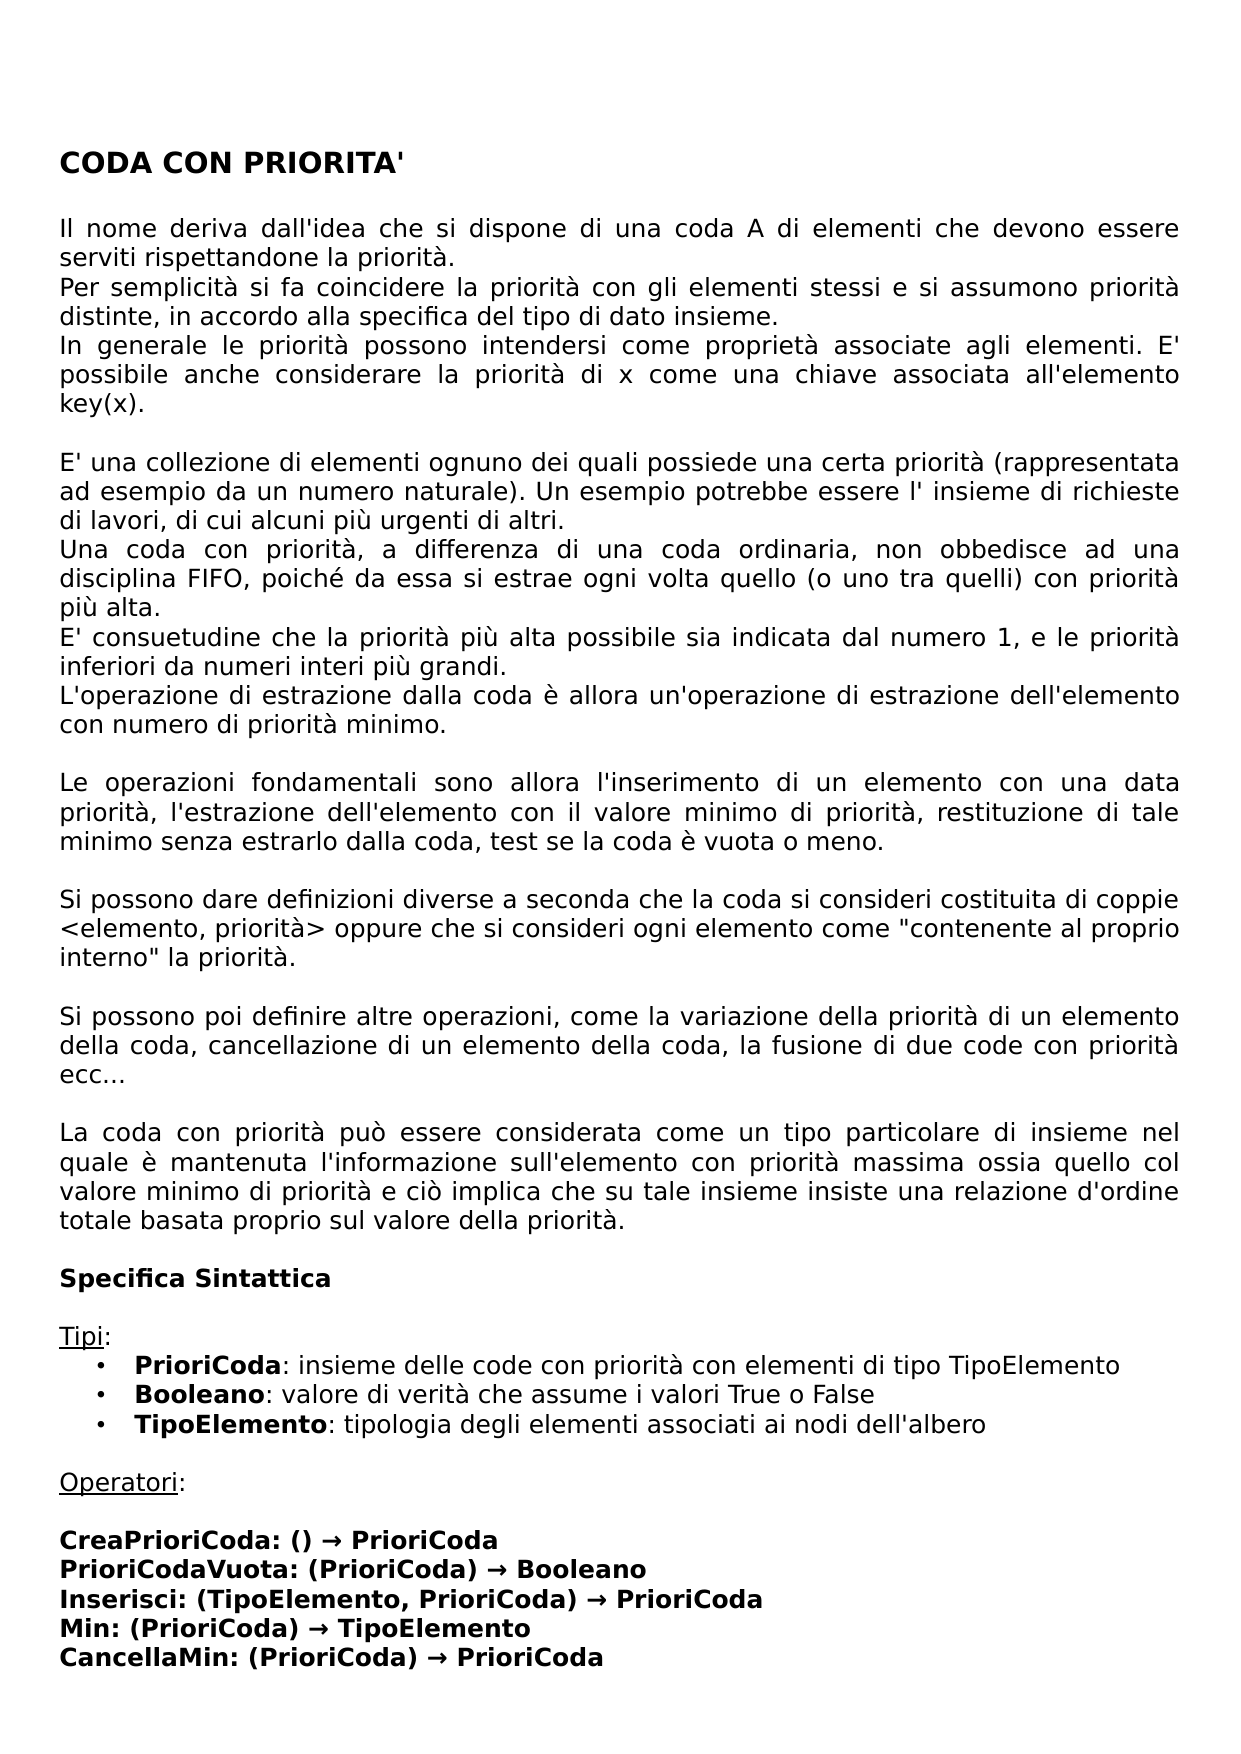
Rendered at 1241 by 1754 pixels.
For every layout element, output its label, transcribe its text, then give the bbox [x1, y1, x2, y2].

text Inserisci: (TipoElemento, PrioriCoda) → PrioriCoda [59, 1585, 1181, 1614]
text Il nome deriva dall'idea che si dispone di una coda A di elementi che devono essere serviti rispettandone la priorità. [59, 214, 1181, 273]
list PrioriCoda: insieme delle code con priorità con elementi di tipo TipoElemento [97, 1352, 1181, 1381]
text E' consuetudine che la priorità più alta possibile sia indicata dal numero 1, e le priorità inferiori da numeri interi più grandi. [59, 623, 1181, 681]
text CancellaMin: (PrioriCoda) → PrioriCoda [59, 1643, 1181, 1672]
text L'operazione di estrazione dalla coda è allora un'operazione di estrazione dell'elemento con numero di priorità minimo. [59, 681, 1181, 739]
text CreaPrioriCoda: () → PrioriCoda [59, 1527, 1181, 1556]
text Tipi: [59, 1322, 1181, 1352]
text Min: (PrioriCoda) → TipoElemento [59, 1614, 1181, 1643]
text Operatori: [59, 1468, 1181, 1497]
text E' una collezione di elementi ognuno dei quali possiede una certa priorità (rappresentata ad esempio da un numero naturale). Un esempio potrebbe essere l' insieme di richieste di lavori, di cui alcuni più urgenti di altri. [59, 448, 1181, 535]
text Si possono dare definizioni diverse a seconda che la coda si consideri costituita di coppie <elemento, priorità> oppure che si consideri ogni elemento come "contenente al proprio interno" la priorità. [59, 885, 1181, 973]
text In generale le priorità possono intendersi come proprietà associate agli elementi. E' possibile anche considerare la priorità di x come una chiave associata all'elemento key(x). [59, 331, 1181, 419]
text Si possono poi definire altre operazioni, come la variazione della priorità di un elemento della coda, cancellazione di un elemento della coda, la fusione di due code con priorità ecc... [59, 1002, 1181, 1089]
text CODA CON PRIORITA' [59, 147, 1181, 181]
text Le operazioni fondamentali sono allora l'inserimento di un elemento con una data priorità, l'estrazione dell'elemento con il valore minimo di priorità, restituzione di tale minimo senza estrarlo dalla coda, test se la coda è vuota o meno. [59, 769, 1181, 856]
text La coda con priorità può essere considerata come un tipo particolare di insieme nel quale è mantenuta l'informazione sull'elemento con priorità massima ossia quello col valore minimo di priorità e ciò implica che su tale insieme insiste una relazione d'ordine totale basata proprio sul valore della priorità. [59, 1119, 1181, 1235]
list Booleano: valore di verità che assume i valori True o False [97, 1381, 1181, 1410]
text Per semplicità si fa coincidere la priorità con gli elementi stessi e si assumono priorità distinte, in accordo alla specifica del tipo di dato insieme. [59, 273, 1181, 331]
text PrioriCodaVuota: (PrioriCoda) → Booleano [59, 1556, 1181, 1585]
list TipoElemento: tipologia degli elementi associati ai nodi dell'albero [97, 1410, 1181, 1439]
text Una coda con priorità, a differenza di una coda ordinaria, non obbedisce ad una disciplina FIFO, poiché da essa si estrae ogni volta quello (o uno tra quelli) con priorità più alta. [59, 535, 1181, 623]
text Specifica Sintattica [59, 1264, 1181, 1293]
